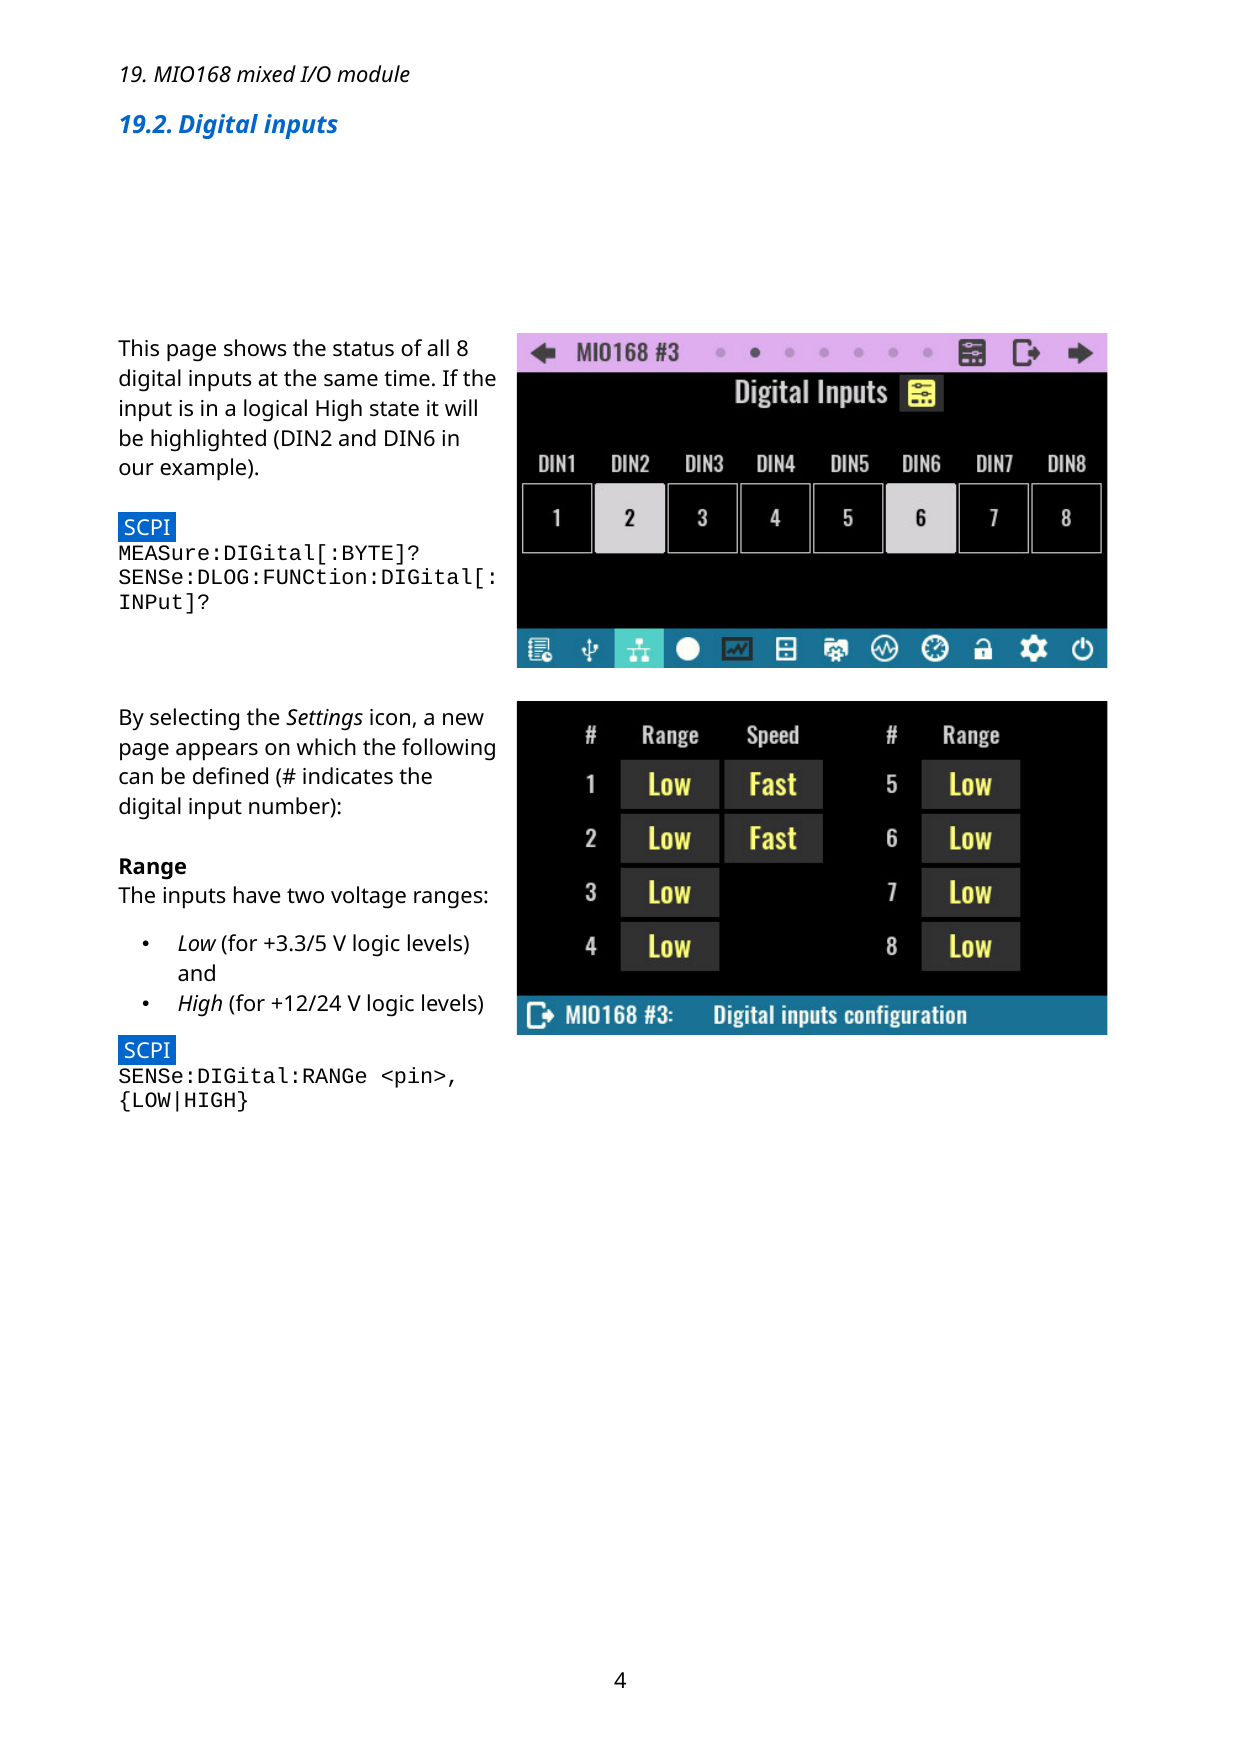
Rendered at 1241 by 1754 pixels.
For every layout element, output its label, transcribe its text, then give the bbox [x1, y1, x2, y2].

table_header [502, 668, 1122, 684]
subtitle Digital inputs [118, 107, 1122, 141]
table_header [502, 333, 516, 667]
table_header This page shows the status of all 8 digital inputs at the same time. If the input is in a logical High state it will be highlighted (DIN2 and DIN6 in our example). SCPI MEASure:DIGital[:BYTE]? SENSe:DLOG:FUNCtion:DIGital[:INPut]? [118, 333, 502, 684]
table_header [502, 702, 1122, 1144]
picture [516, 701, 1108, 1035]
table_header By selecting the Settings icon, a new page appears on which the following can be defined (# indicates the digital input number): Range The inputs have two voltage ranges: Low (for +3.3/5 V logic levels) and High (for +12/24 V logic levels) SCPI SENSe:DIGital:RANGe <pin>, {LOW|HIGH} [118, 702, 502, 1144]
picture [516, 333, 1108, 668]
table_header [1108, 333, 1122, 667]
